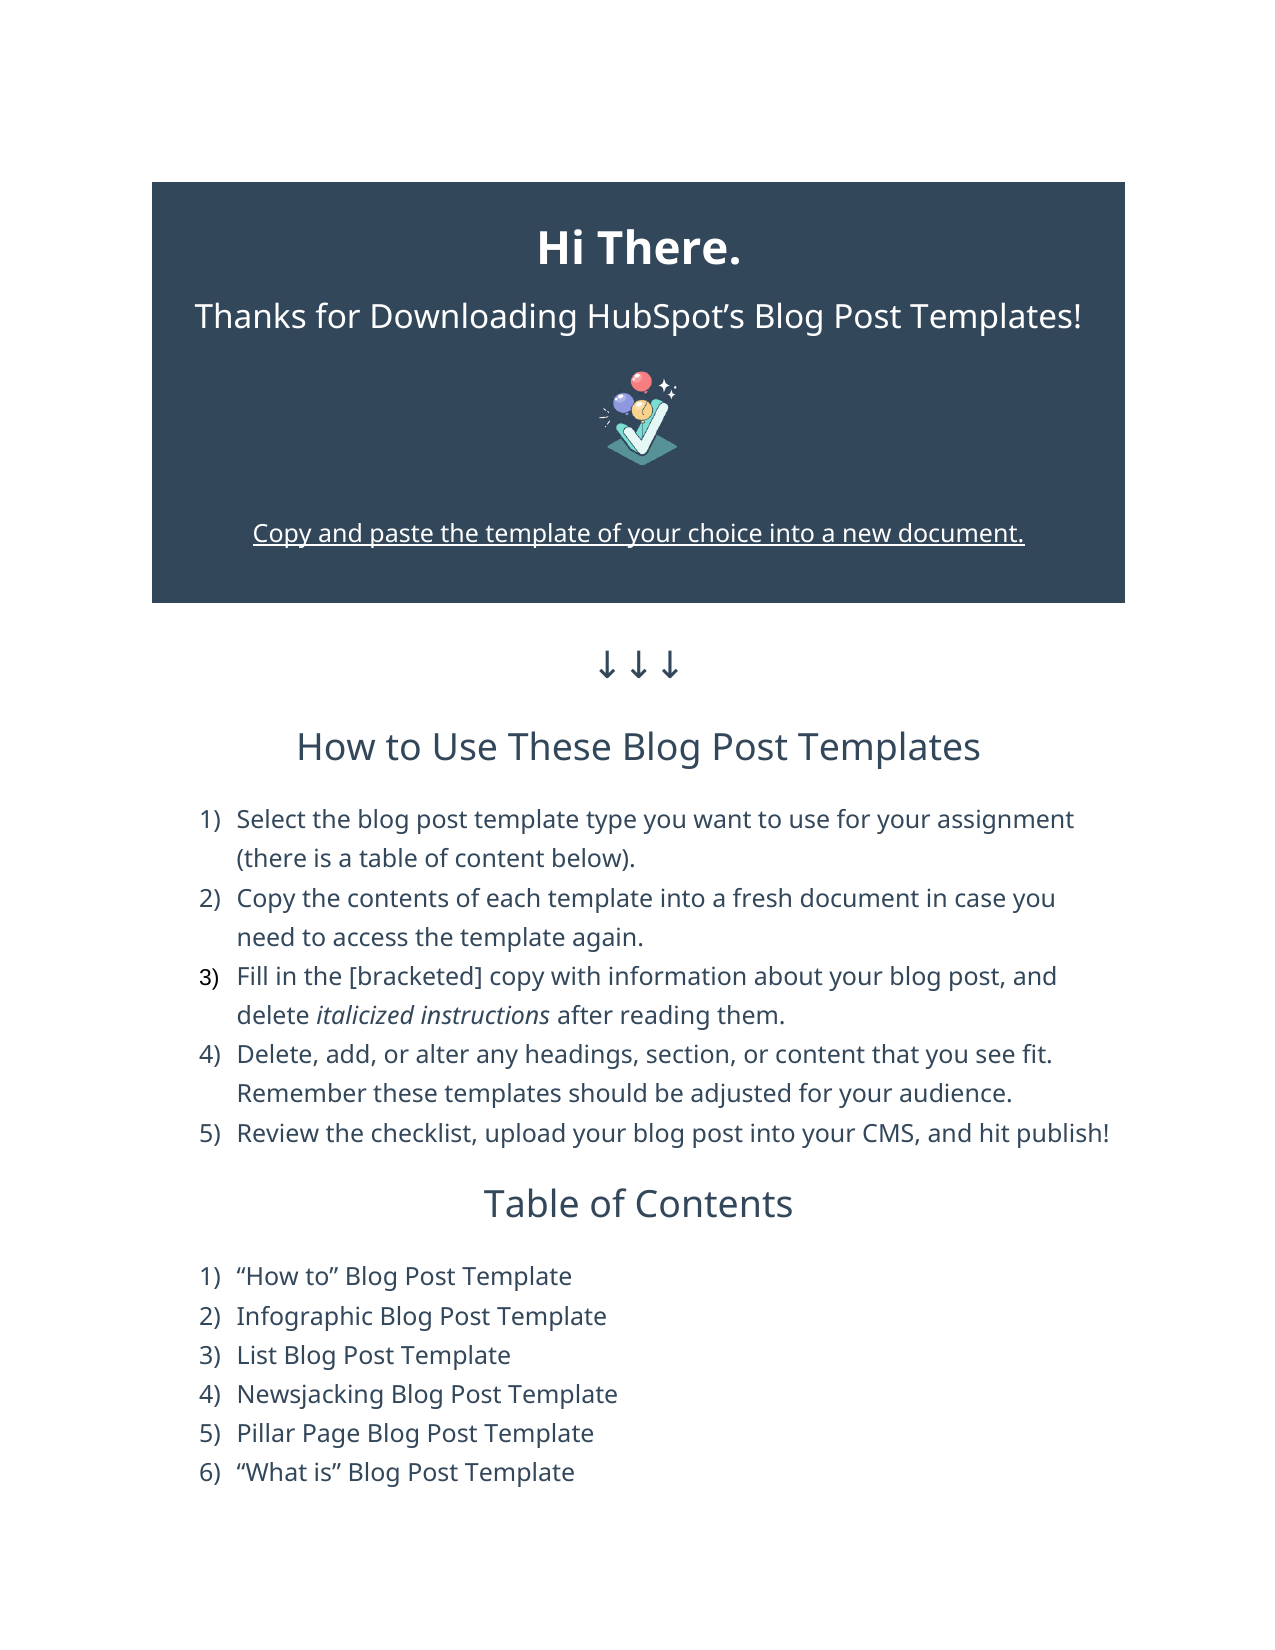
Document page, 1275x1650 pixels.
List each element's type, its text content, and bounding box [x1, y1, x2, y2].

picture [533, 351, 744, 485]
table_header Hi There. Thanks for Downloading HubSpot’s Blog Post Templates! Copy and paste the template of your choice into a new document. [152, 182, 1125, 603]
table_cell ↓↓↓ How to Use These Blog Post Templates Select the blog post template type you want to use for your assignment (there is a table of content below). Copy the contents of each template into a fresh document in case you need to access the template again. Fill in the [bracketed] copy with information about your blog post, and delete italicized instructions after reading them. Delete, add, or alter any headings, section, or content that you see fit. Remember these templates should be adjusted for your audience. Review the checklist, upload your blog post into your CMS, and hit publish! Table of Contents “How to” Blog Post Template Infographic Blog Post Template List Blog Post Template Newsjacking Blog Post Template Pillar Page Blog Post Template “What is” Blog Post Template [152, 606, 1125, 1503]
